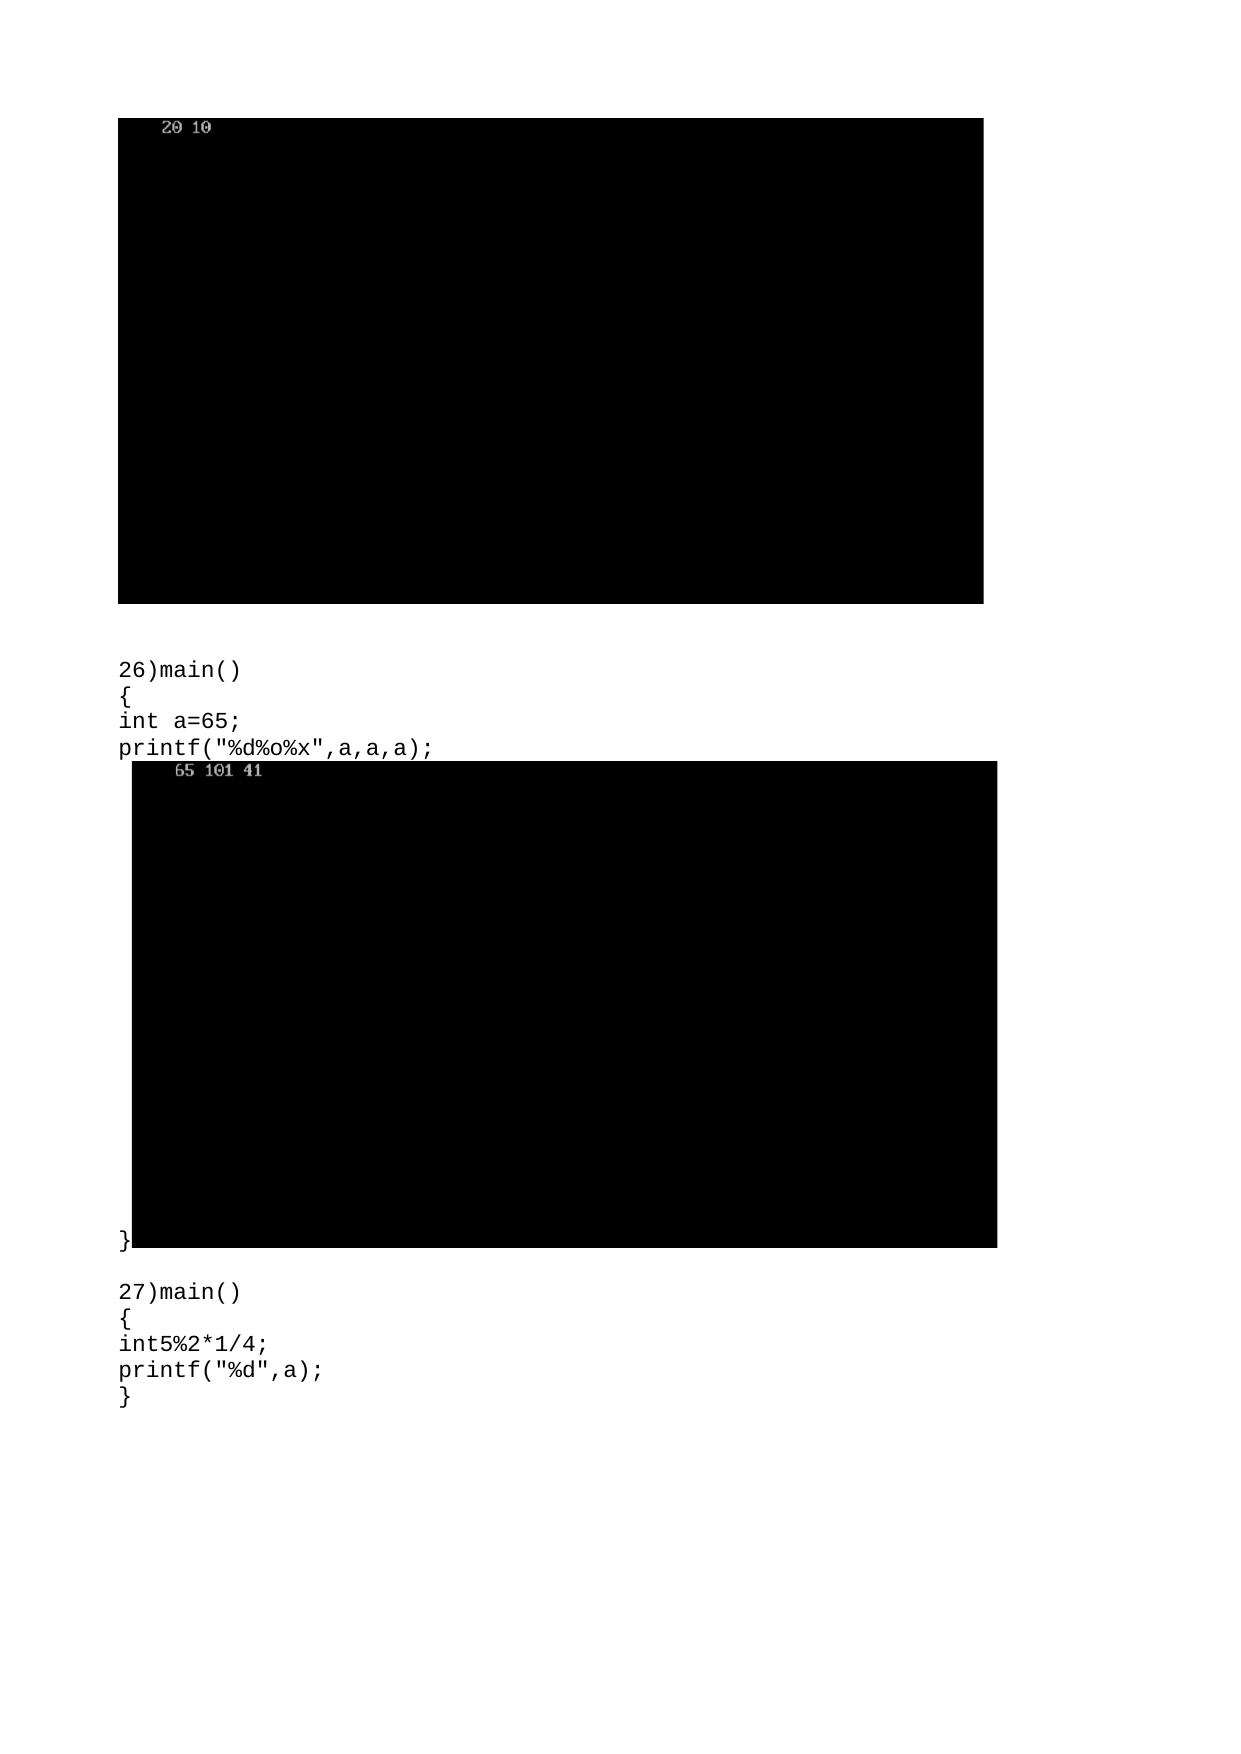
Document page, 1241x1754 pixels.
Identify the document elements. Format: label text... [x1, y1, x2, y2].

text } [118, 762, 1122, 1254]
text { [118, 1306, 1122, 1332]
text printf("%d%o%x",a,a,a); [118, 736, 1122, 762]
text int5%2*1/4; [118, 1332, 1122, 1358]
text 27)main() [118, 1281, 1122, 1306]
text int a=65; [118, 710, 1122, 736]
text { [118, 684, 1122, 710]
text 26)main() [118, 658, 1122, 684]
text printf("%d",a); [118, 1358, 1122, 1384]
text } [118, 1384, 1122, 1410]
